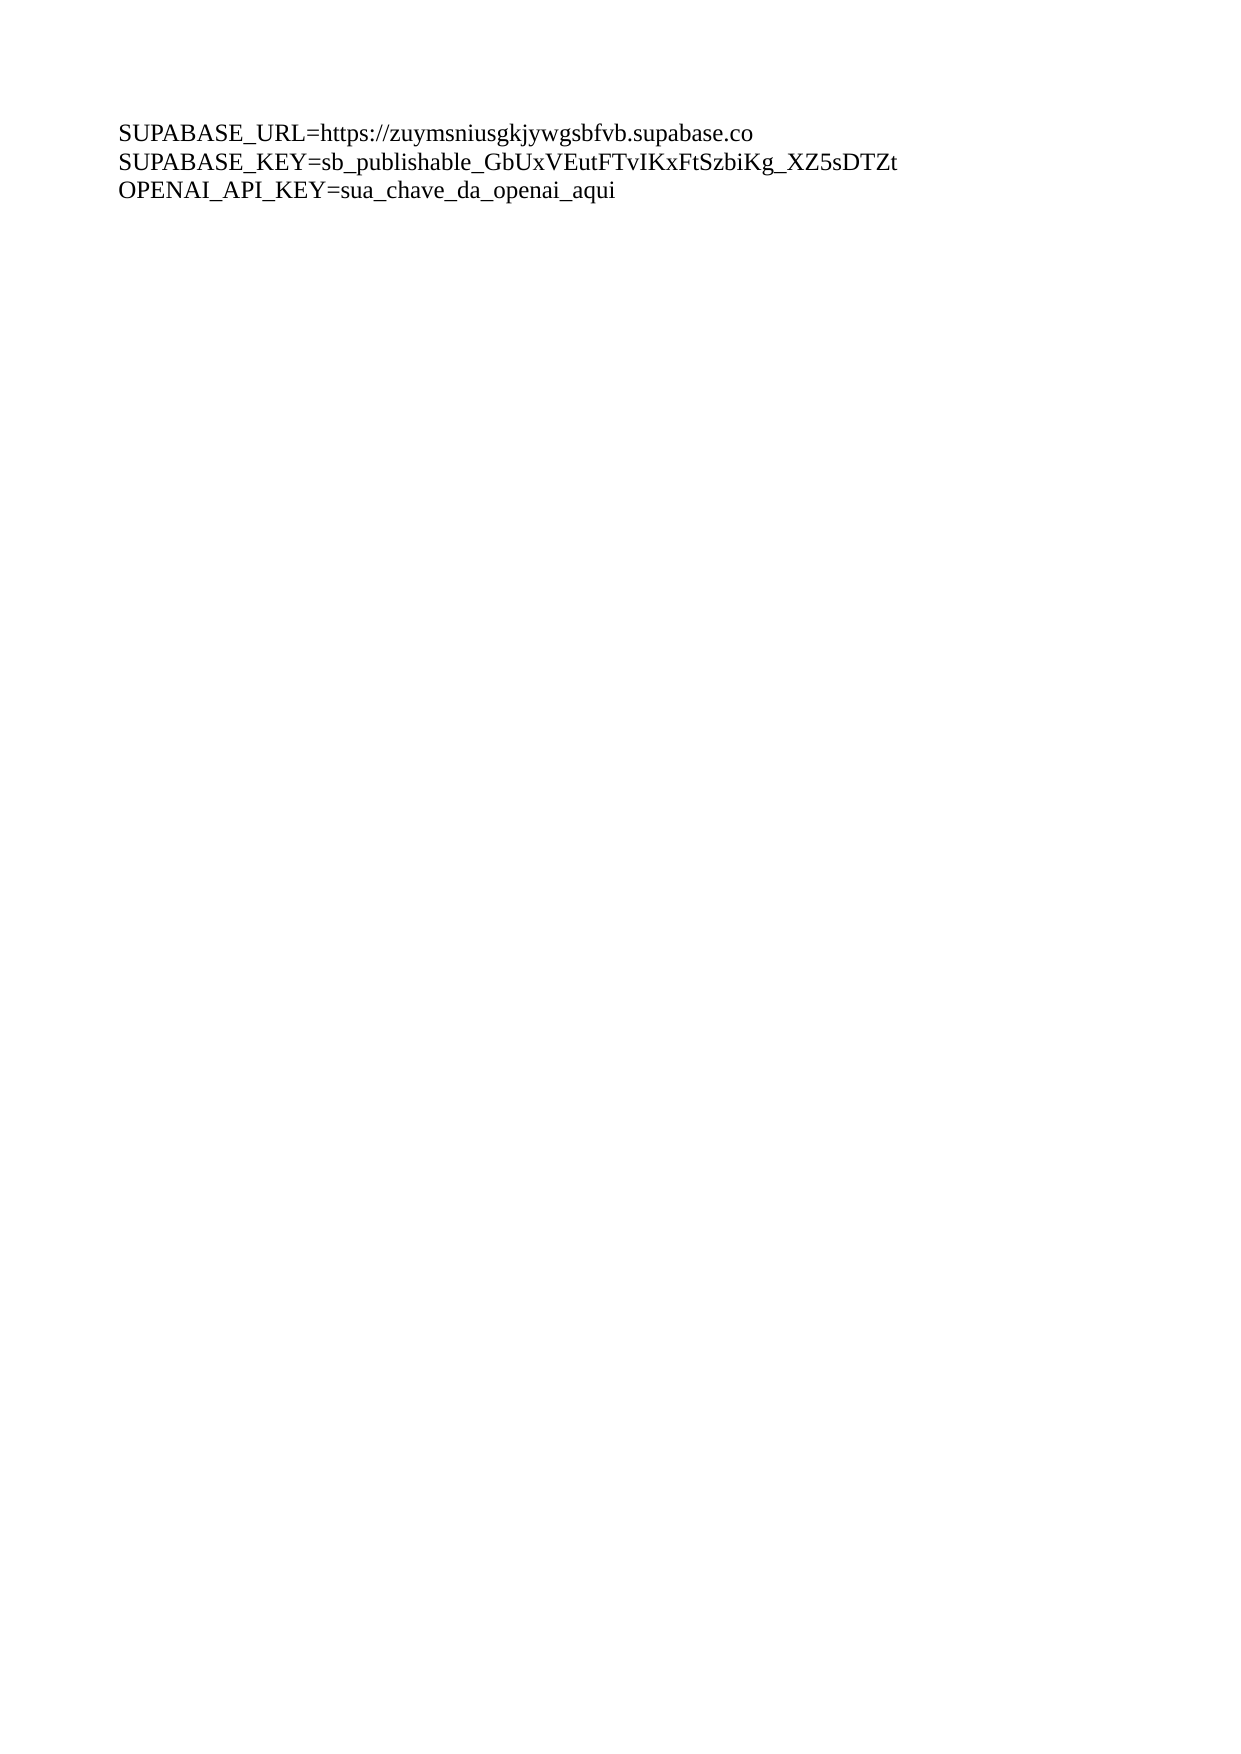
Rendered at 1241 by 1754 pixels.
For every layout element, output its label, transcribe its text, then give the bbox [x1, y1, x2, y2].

text SUPABASE_URL=https://zuymsniusgkjywgsbfvb.supabase.co [118, 118, 1122, 147]
text OPENAI_API_KEY=sua_chave_da_openai_aqui [118, 176, 1122, 204]
text SUPABASE_KEY=sb_publishable_GbUxVEutFTvIKxFtSzbiKg_XZ5sDTZt [118, 147, 1122, 176]
